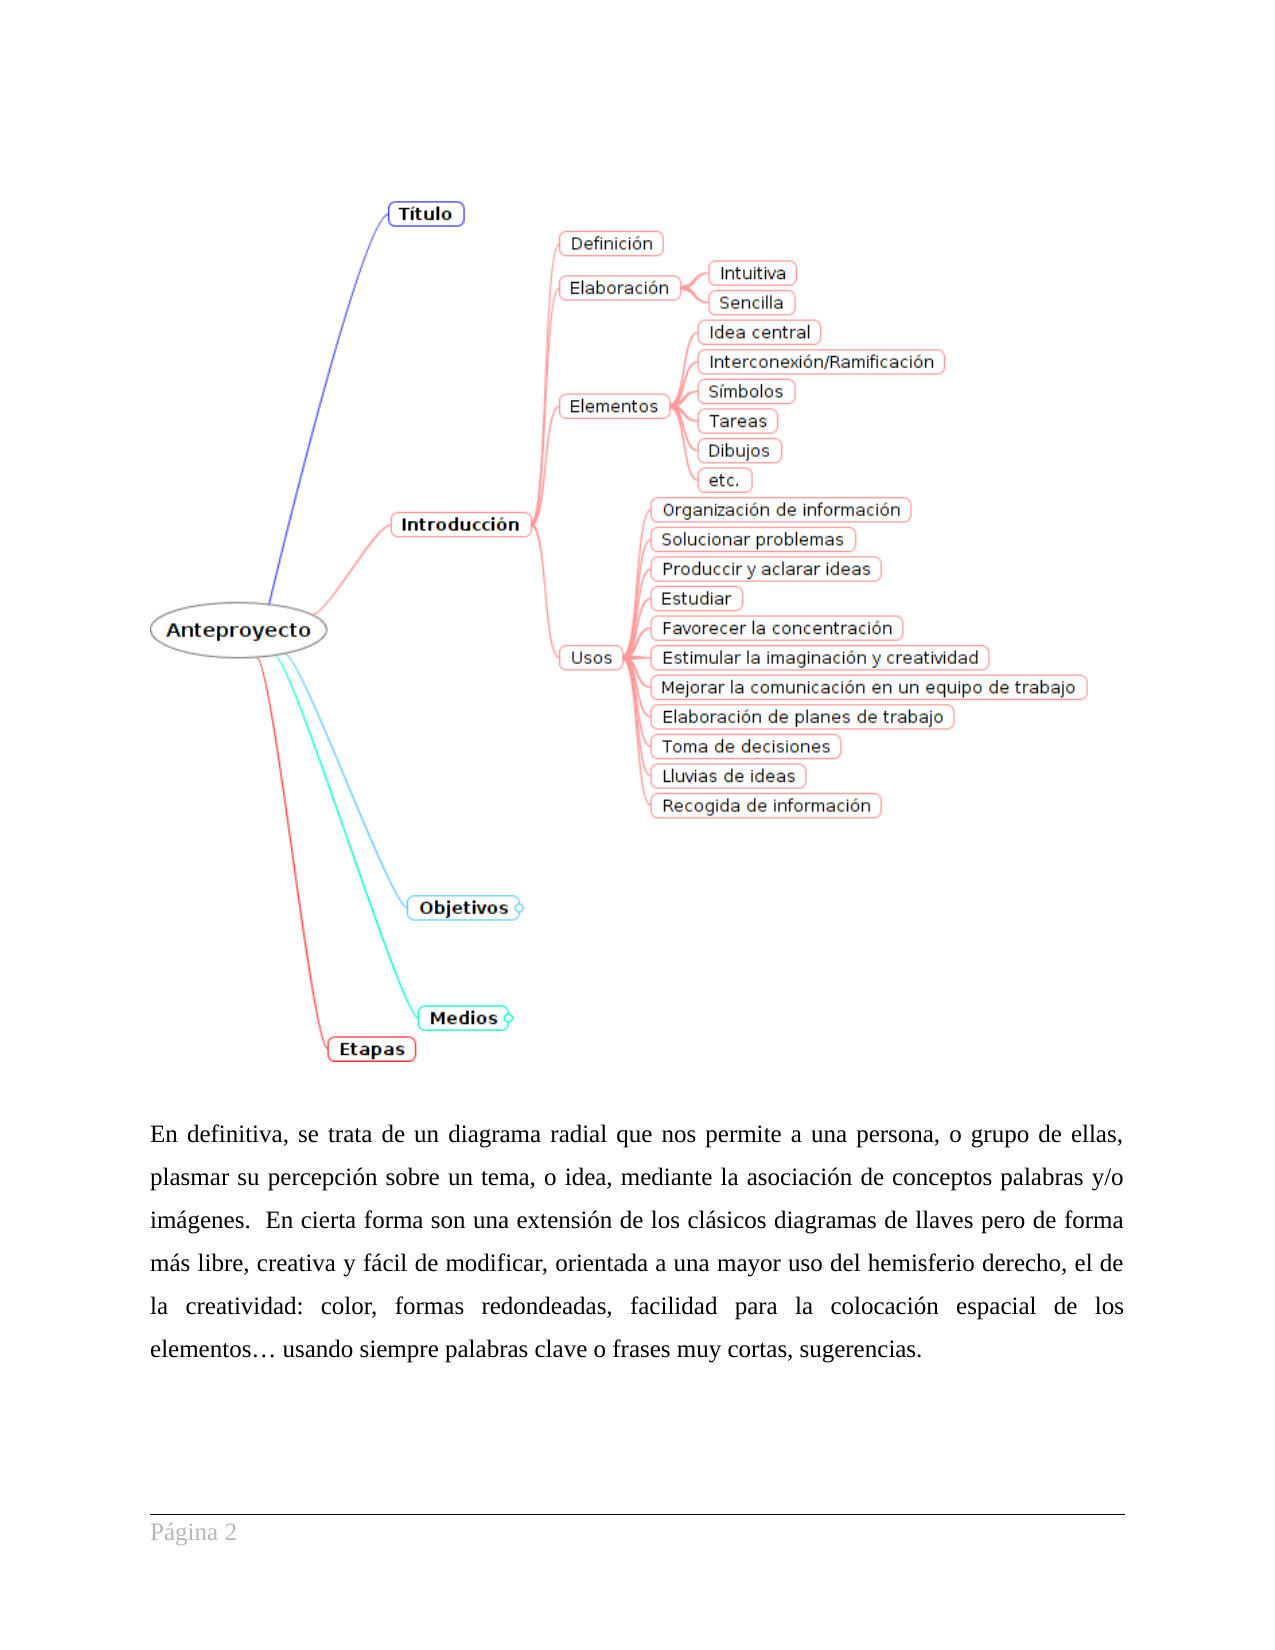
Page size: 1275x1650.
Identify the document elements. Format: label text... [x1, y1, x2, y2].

text En definitiva, se trata de un diagrama radial que nos permite a una persona, o grupo de ellas, plasmar su percepción sobre un tema, o idea, mediante la asociación de conceptos palabras y/o imágenes. En cierta forma son una extensión de los clásicos diagramas de llaves pero de forma más libre, creativa y fácil de modificar, orientada a una mayor uso del hemisferio derecho, el de la creatividad: color, formas redondeadas, facilidad para la colocación espacial de los elementos… usando siempre palabras clave o frases muy cortas, sugerencias. [150, 1119, 1125, 1363]
picture [150, 161, 1088, 1062]
